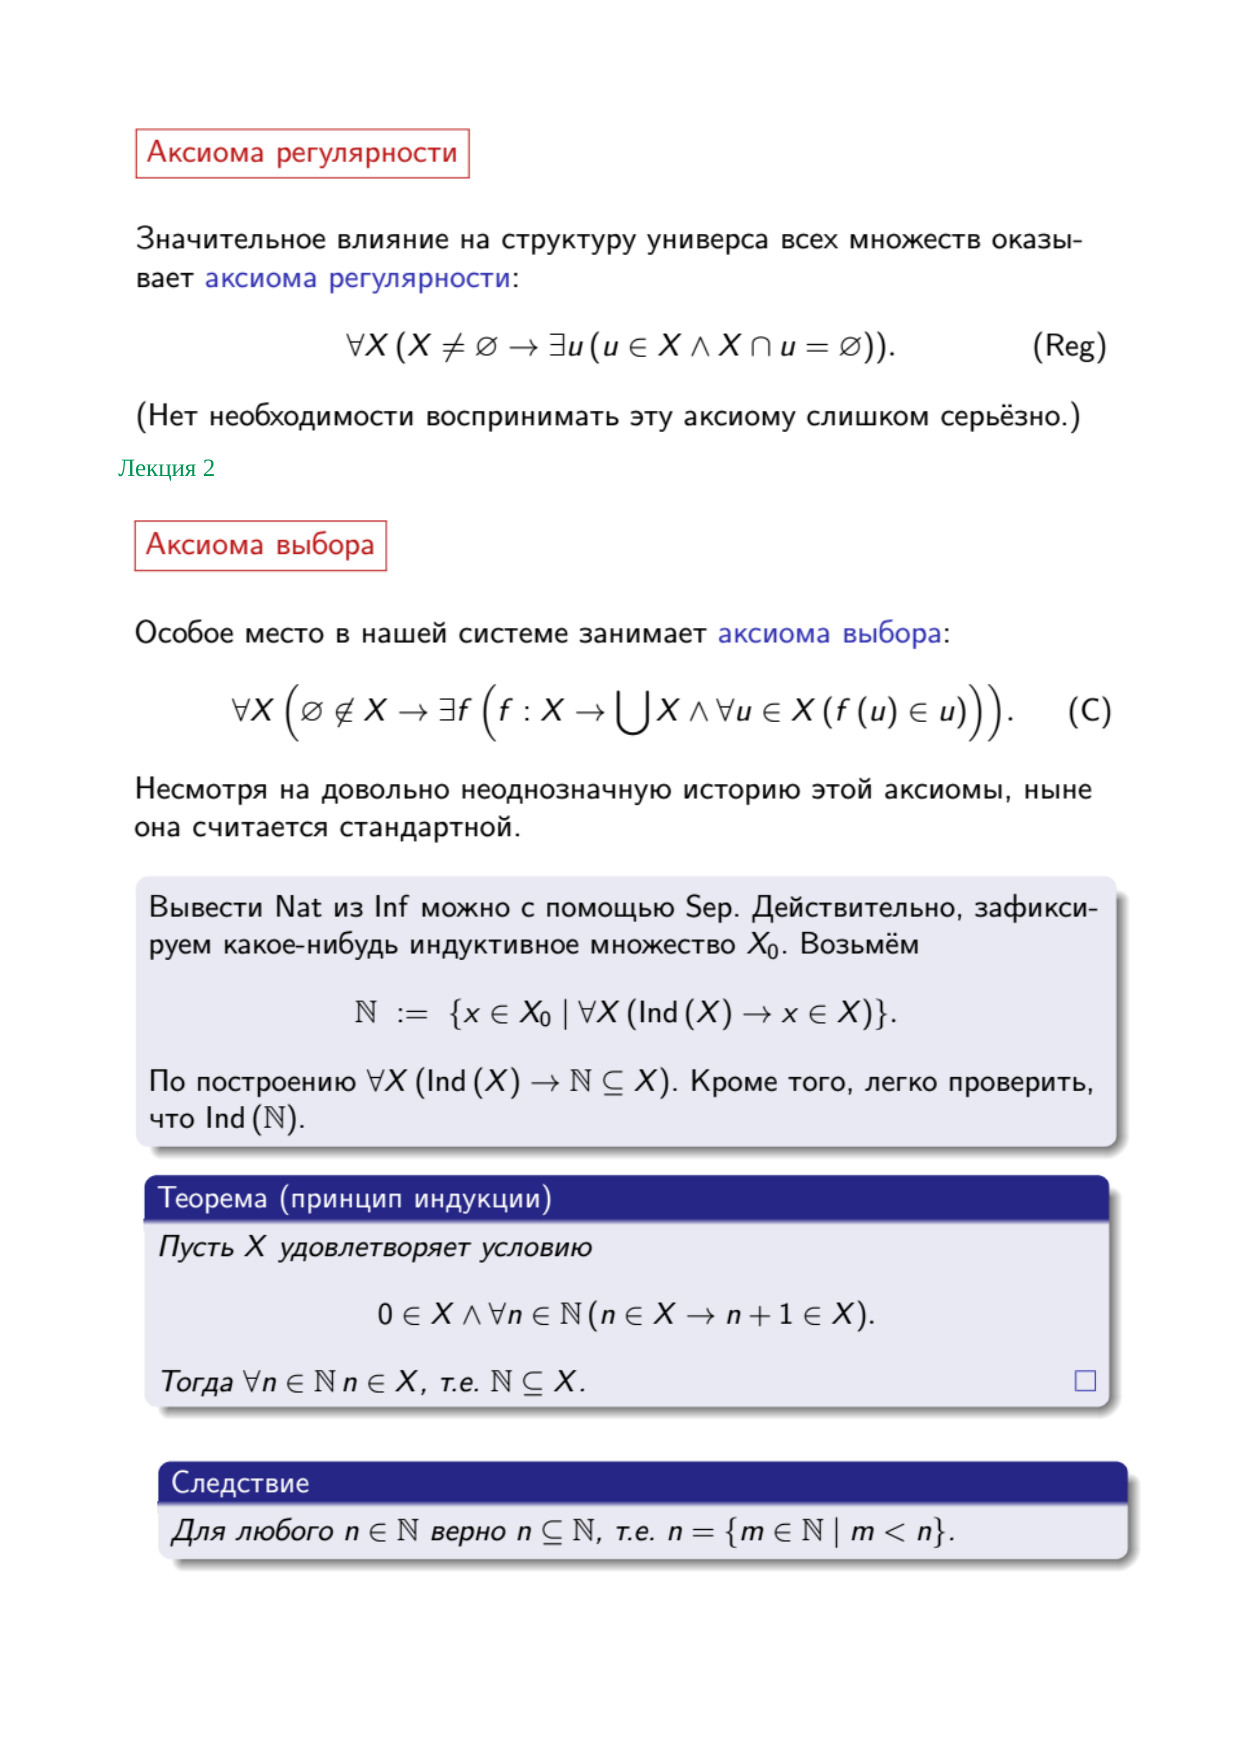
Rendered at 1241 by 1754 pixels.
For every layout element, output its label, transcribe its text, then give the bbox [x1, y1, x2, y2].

picture [118, 118, 1123, 450]
picture [146, 1442, 1151, 1577]
picture [118, 501, 1131, 1424]
text Лекция 2 [118, 450, 1122, 482]
